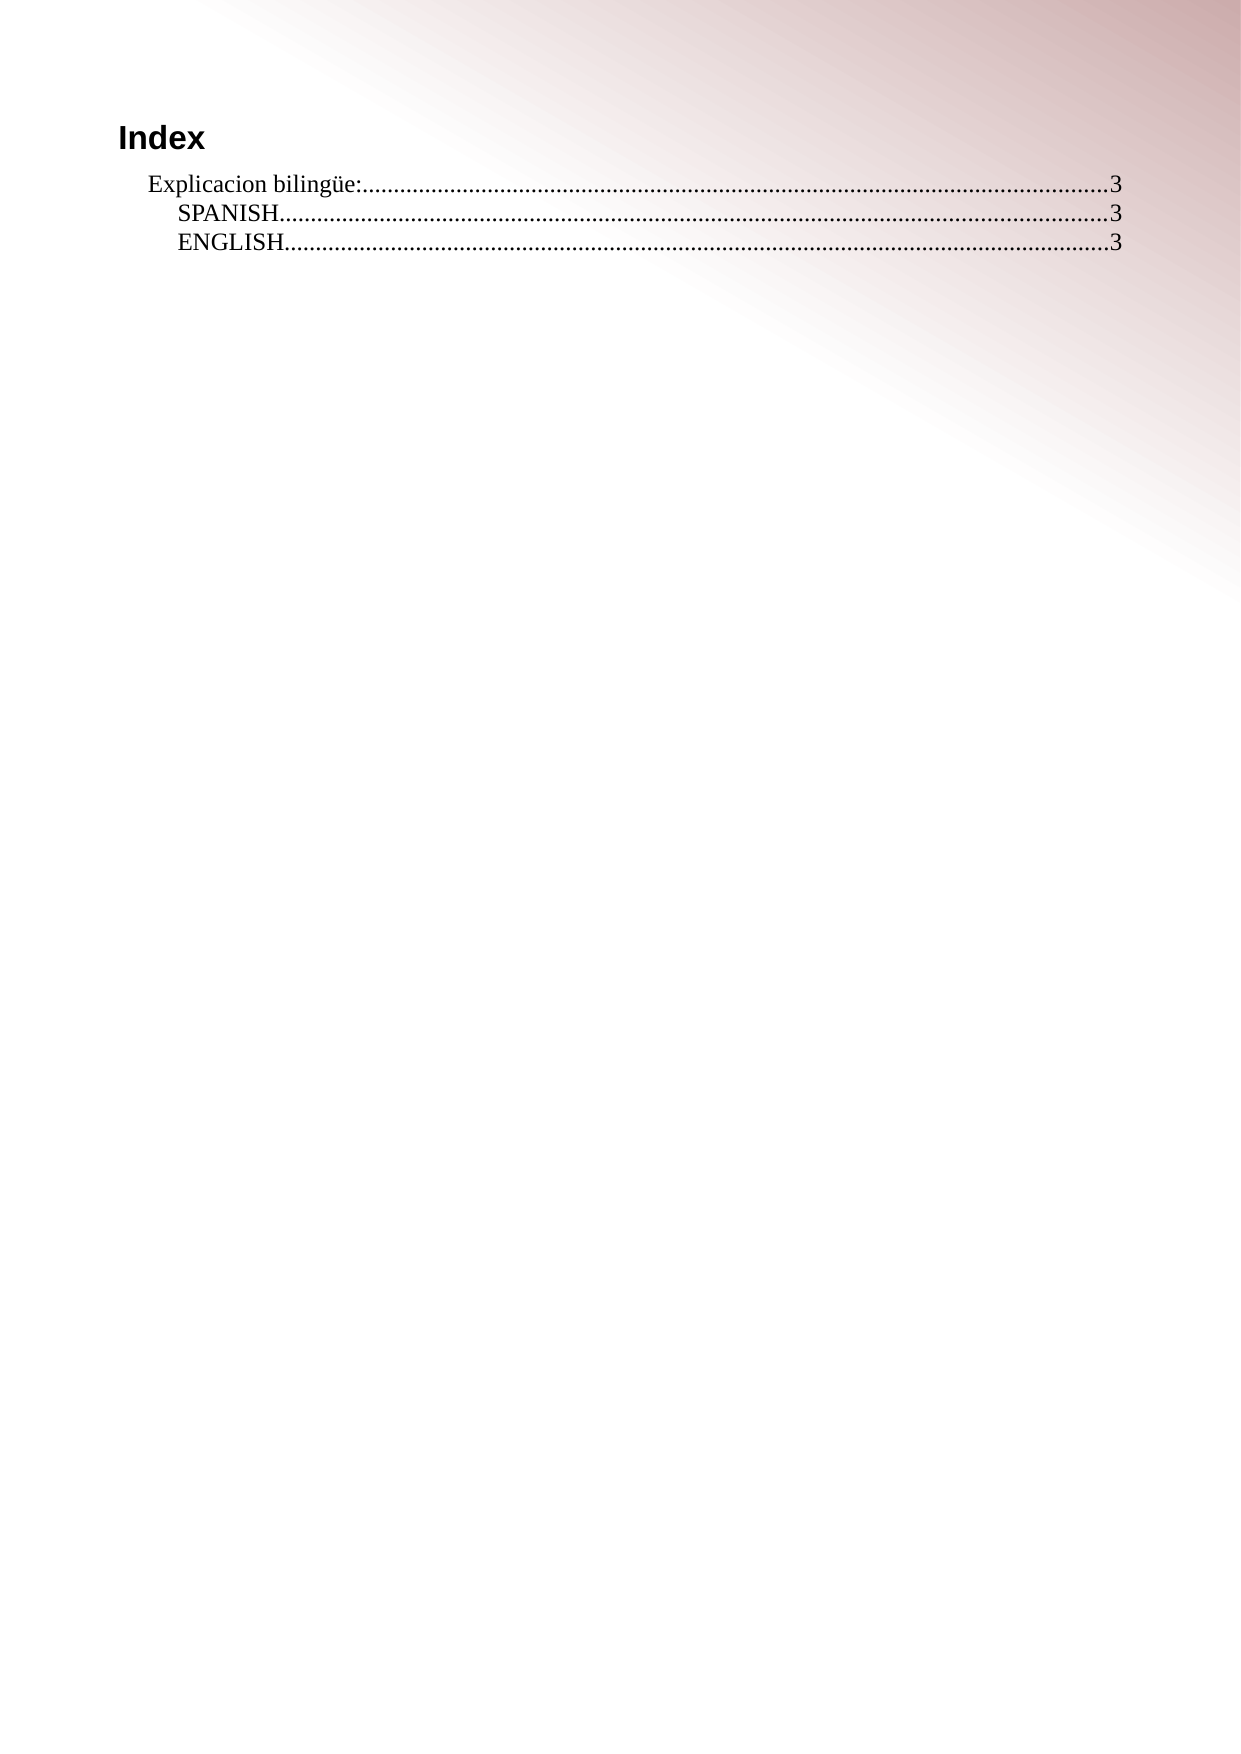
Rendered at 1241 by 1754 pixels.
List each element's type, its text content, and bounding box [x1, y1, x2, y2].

text SPANISH 3 [177, 198, 1122, 227]
subtitle Index [118, 118, 1122, 157]
text Explicacion bilingüe: 3 [148, 169, 1122, 198]
text ENGLISH 3 [177, 227, 1122, 255]
